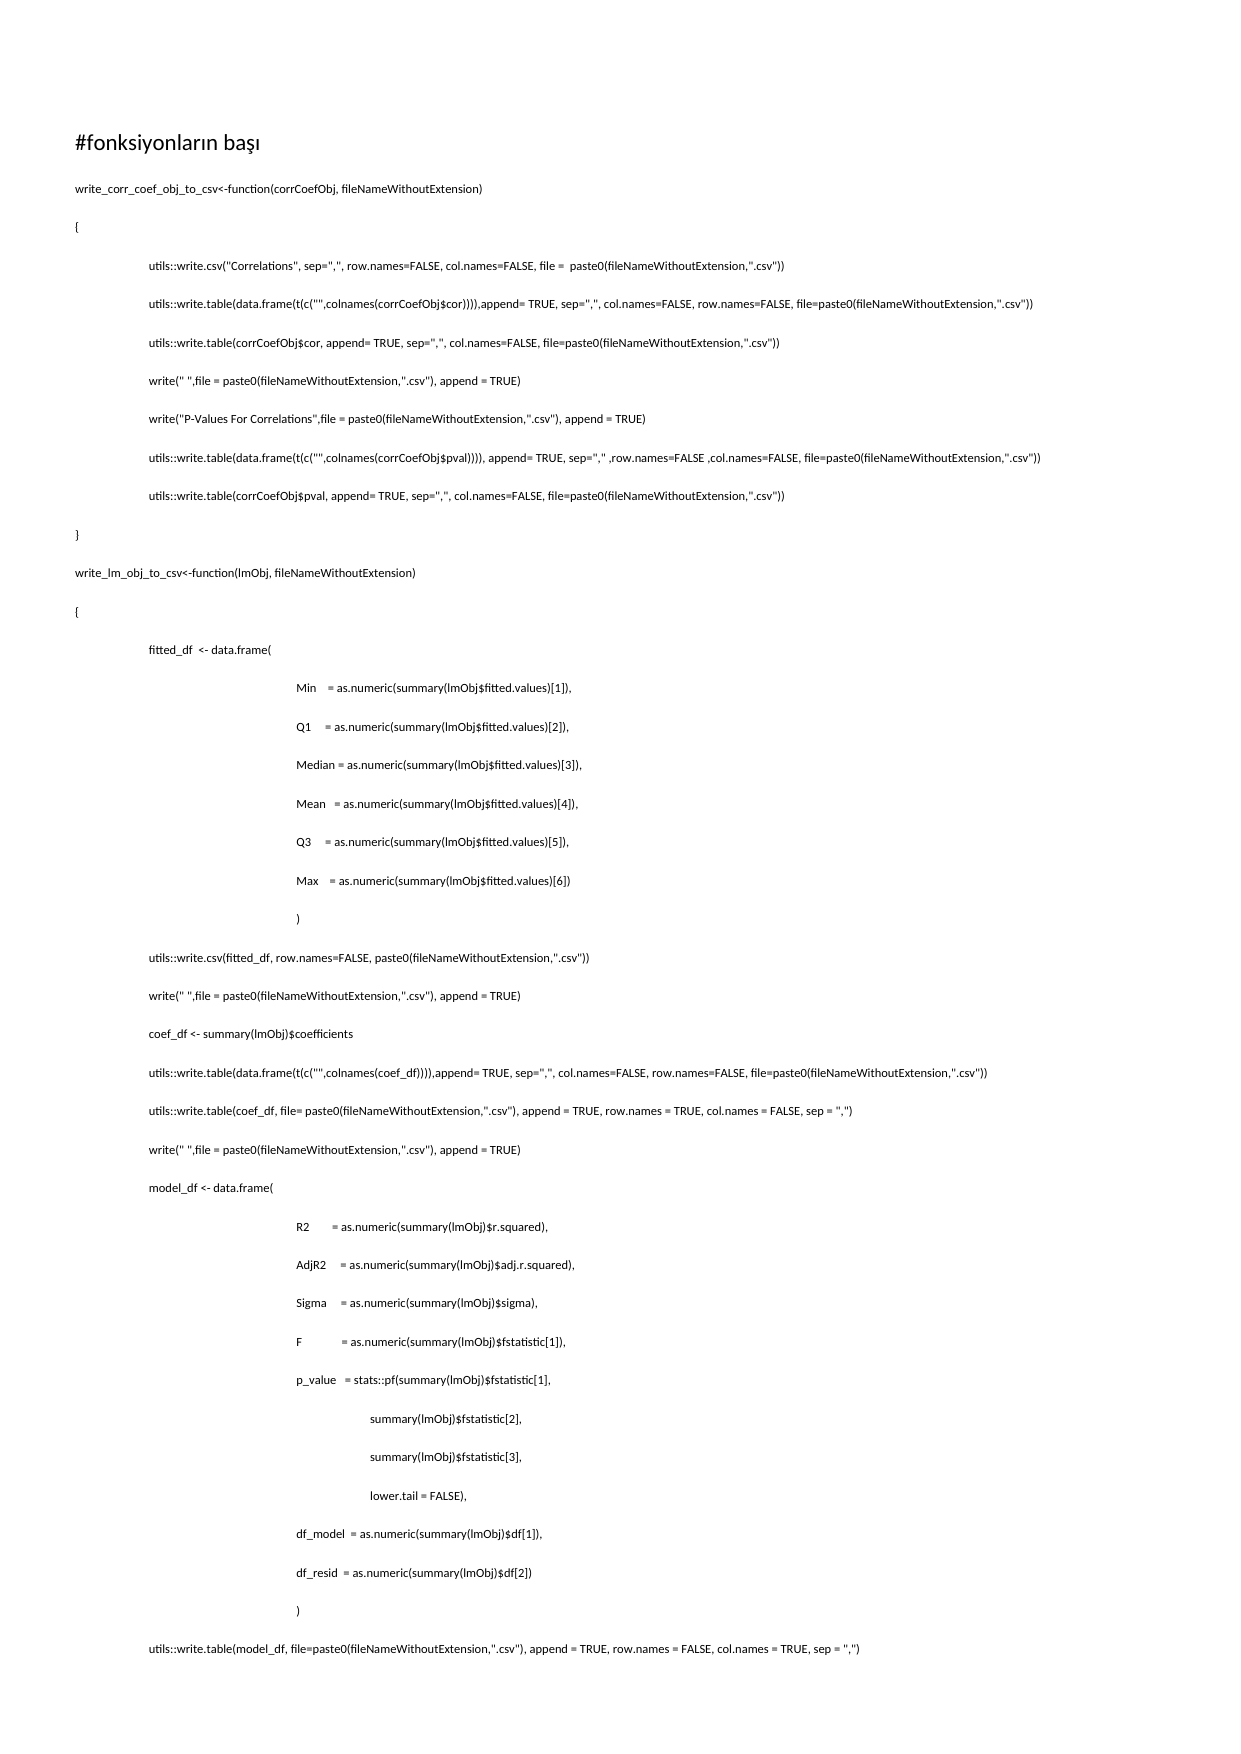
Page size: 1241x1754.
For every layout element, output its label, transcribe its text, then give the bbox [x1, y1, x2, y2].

text Q1 = as.numeric(summary(lmObj$fitted.values)[2]), [75, 719, 1165, 734]
text p_value = stats::pf(summary(lmObj)$fstatistic[1], [75, 1373, 1165, 1388]
text AdjR2 = as.numeric(summary(lmObj)$adj.r.squared), [75, 1257, 1165, 1273]
text Max = as.numeric(summary(lmObj$fitted.values)[6]) [75, 873, 1165, 888]
text write(" ",file = paste0(fileNameWithoutExtension,".csv"), append = TRUE) [75, 373, 1165, 388]
text write(" ",file = paste0(fileNameWithoutExtension,".csv"), append = TRUE) [75, 1142, 1165, 1157]
text fitted_df <- data.frame( [75, 642, 1165, 658]
text lower.tail = FALSE), [75, 1488, 1165, 1503]
text Mean = as.numeric(summary(lmObj$fitted.values)[4]), [75, 796, 1165, 811]
text write(" ",file = paste0(fileNameWithoutExtension,".csv"), append = TRUE) [75, 988, 1165, 1003]
text write_lm_obj_to_csv<-function(lmObj, fileNameWithoutExtension) [75, 565, 1165, 581]
text utils::write.table(corrCoefObj$cor, append= TRUE, sep=",", col.names=FALSE, file=paste0(fileNameWithoutExtension,".csv")) [75, 335, 1165, 350]
text utils::write.table(model_df, file=paste0(fileNameWithoutExtension,".csv"), append = TRUE, row.names = FALSE, col.names = TRUE, sep = ",") [75, 1642, 1165, 1657]
text Min = as.numeric(summary(lmObj$fitted.values)[1]), [75, 681, 1165, 696]
text Q3 = as.numeric(summary(lmObj$fitted.values)[5]), [75, 834, 1165, 850]
text #fonksiyonların başı [75, 128, 1165, 156]
text R2 = as.numeric(summary(lmObj)$r.squared), [75, 1219, 1165, 1234]
text write("P-Values For Correlations",file = paste0(fileNameWithoutExtension,".csv"), append = TRUE) [75, 412, 1165, 427]
text Sigma = as.numeric(summary(lmObj)$sigma), [75, 1296, 1165, 1311]
text F = as.numeric(summary(lmObj)$fstatistic[1]), [75, 1334, 1165, 1349]
text ) [75, 911, 1165, 927]
text { [75, 219, 1165, 235]
text ) [75, 1603, 1165, 1618]
text utils::write.table(coef_df, file= paste0(fileNameWithoutExtension,".csv"), append = TRUE, row.names = TRUE, col.names = FALSE, sep = ",") [75, 1103, 1165, 1119]
text df_model = as.numeric(summary(lmObj)$df[1]), [75, 1526, 1165, 1542]
text utils::write.table(data.frame(t(c("",colnames(corrCoefObj$cor)))),append= TRUE, sep=",", col.names=FALSE, row.names=FALSE, file=paste0(fileNameWithoutExtension,".csv")) [75, 296, 1165, 312]
text Median = as.numeric(summary(lmObj$fitted.values)[3]), [75, 758, 1165, 773]
text } [75, 527, 1165, 542]
text utils::write.table(data.frame(t(c("",colnames(corrCoefObj$pval)))), append= TRUE, sep="," ,row.names=FALSE ,col.names=FALSE, file=paste0(fileNameWithoutExtension,".csv")) [75, 450, 1165, 465]
text { [75, 604, 1165, 619]
text summary(lmObj)$fstatistic[3], [75, 1449, 1165, 1465]
text utils::write.table(data.frame(t(c("",colnames(coef_df)))),append= TRUE, sep=",", col.names=FALSE, row.names=FALSE, file=paste0(fileNameWithoutExtension,".csv")) [75, 1065, 1165, 1080]
text utils::write.table(corrCoefObj$pval, append= TRUE, sep=",", col.names=FALSE, file=paste0(fileNameWithoutExtension,".csv")) [75, 488, 1165, 504]
text summary(lmObj)$fstatistic[2], [75, 1411, 1165, 1426]
text coef_df <- summary(lmObj)$coefficients [75, 1027, 1165, 1042]
text df_resid = as.numeric(summary(lmObj)$df[2]) [75, 1565, 1165, 1580]
text write_corr_coef_obj_to_csv<-function(corrCoefObj, fileNameWithoutExtension) [75, 181, 1165, 196]
text utils::write.csv("Correlations", sep=",", row.names=FALSE, col.names=FALSE, file = paste0(fileNameWithoutExtension,".csv")) [75, 258, 1165, 273]
text utils::write.csv(fitted_df, row.names=FALSE, paste0(fileNameWithoutExtension,".csv")) [75, 950, 1165, 965]
text model_df <- data.frame( [75, 1180, 1165, 1196]
